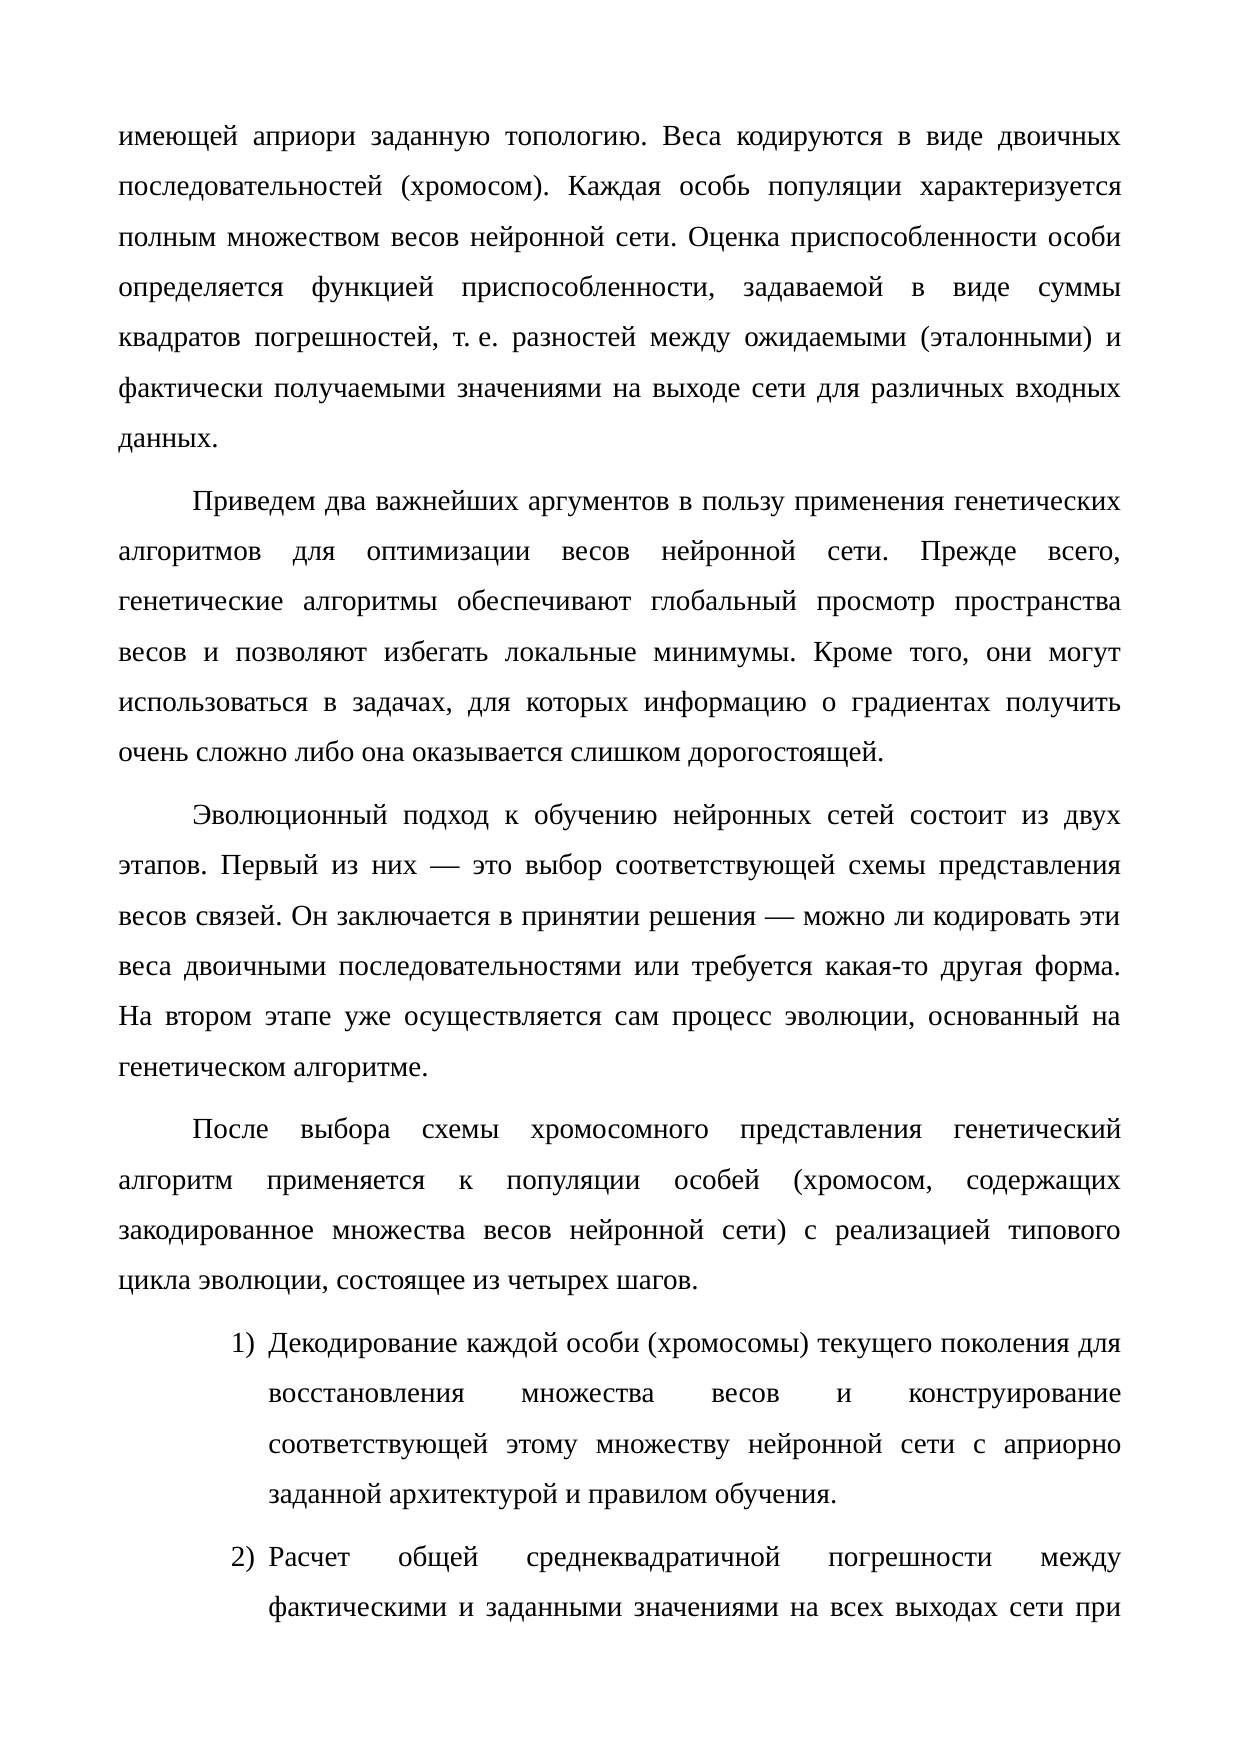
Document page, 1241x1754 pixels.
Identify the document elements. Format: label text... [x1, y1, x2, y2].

text Эволюционный подход к обучению нейронных сетей состоит из двух этапов. Первый из них — это выбор соответствующей схемы представления весов связей. Он заключается в принятии решения — можно ли кодировать эти веса двоичными последовательностями или требуется какая-то другая форма. На втором этапе уже осуществляется сам процесс эволюции, основанный на генетическом алгоритме. [118, 797, 1122, 1082]
text После выбора схемы хромосомного представления генетический алгоритм применяется к популяции особей (хромосом, содержащих закодированное множества весов нейронной сети) с реализацией типового цикла эволюции, состоящее из четырех шагов. [118, 1112, 1122, 1296]
list Декодирование каждой особи (хромосомы) текущего поколения для восстановления множества весов и конструирование соответствующей этому множеству нейронной сети с априорно заданной архитектурой и правилом обучения. [231, 1325, 1122, 1510]
list Расчет общей среднеквадратичной погрешности между фактическими и заданными значениями на всех выходах сети при [231, 1539, 1122, 1623]
text Приведем два важнейших аргументов в пользу применения генетических алгоритмов для оптимизации весов нейронной сети. Прежде всего, генетические алгоритмы обеспечивают глобальный просмотр пространства весов и позволяют избегать локальные минимумы. Кроме того, они могут использоваться в задачах, для которых информацию о градиентах получить очень сложно либо она оказывается слишком дорогостоящей. [118, 483, 1122, 768]
text имеющей априори заданную топологию. Веса кодируются в виде двоичных последовательностей (хромосом). Каждая особь популяции характеризуется полным множеством весов нейронной сети. Оценка приспособленности особи определяется функцией приспособленности, задаваемой в виде суммы квадратов погрешностей, т. е. разностей между ожидаемыми (эталонными) и фактически получаемыми значениями на выходе сети для различных входных данных. [118, 118, 1122, 453]
